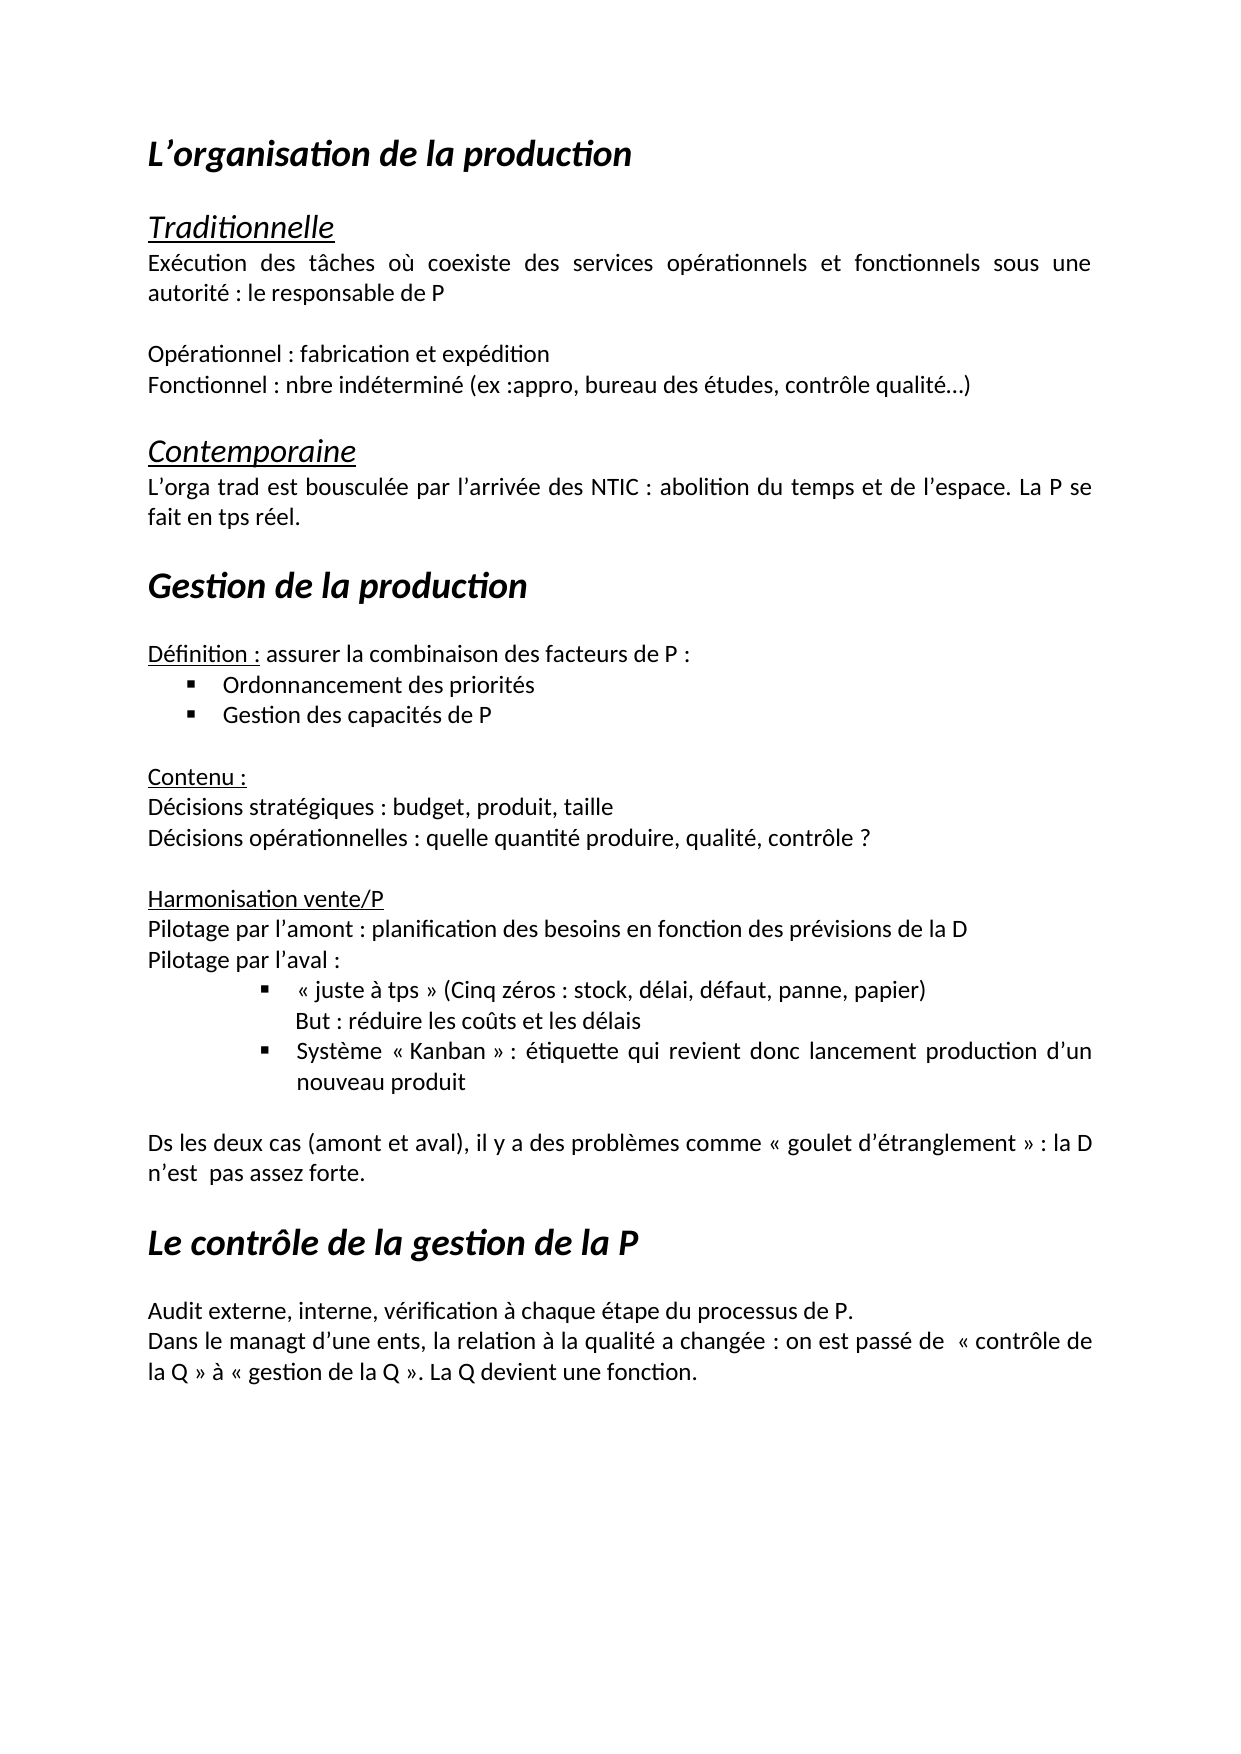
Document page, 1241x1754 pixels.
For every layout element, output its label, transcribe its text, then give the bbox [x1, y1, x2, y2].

text Fonctionnel : nbre indéterminé (ex :appro, bureau des études, contrôle qualité…) [148, 369, 1093, 399]
subtitle Gestion de la production [148, 562, 1093, 608]
subtitle Contemporaine [148, 430, 1093, 471]
list Ordonnancement des priorités [185, 669, 1093, 699]
text Pilotage par l’aval : [148, 944, 1093, 974]
text Audit externe, interne, vérification à chaque étape du processus de P. [148, 1295, 1093, 1325]
subtitle Le contrôle de la gestion de la P [148, 1218, 1093, 1264]
text Contenu : [148, 761, 1093, 791]
subtitle L’organisation de la production [148, 130, 1093, 176]
text Harmonisation vente/P [148, 883, 1093, 913]
subtitle Traditionnelle [148, 206, 1093, 247]
list Système « Kanban » : étiquette qui revient donc lancement production d’un nouveau produit [259, 1035, 1093, 1096]
text Pilotage par l’amont : planification des besoins en fonction des prévisions de la D [148, 913, 1093, 944]
text Ds les deux cas (amont et aval), il y a des problèmes comme « goulet d’étranglement » : la D n’est pas assez forte. [148, 1127, 1093, 1188]
text Dans le managt d’une ents, la relation à la qualité a changée : on est passé de « contrôle de la Q » à « gestion de la Q ». La Q devient une fonction. [148, 1325, 1093, 1386]
text L’orga trad est bousculée par l’arrivée des NTIC : abolition du temps et de l’espace. La P se fait en tps réel. [148, 471, 1093, 532]
text But : réduire les coûts et les délais [148, 1005, 1093, 1035]
text Décisions stratégiques : budget, produit, taille [148, 791, 1093, 822]
text Opérationnel : fabrication et expédition [148, 338, 1093, 369]
list Gestion des capacités de P [185, 699, 1093, 730]
text Définition : assurer la combinaison des facteurs de P : [148, 638, 1093, 669]
list « juste à tps » (Cinq zéros : stock, délai, défaut, panne, papier) [259, 974, 1093, 1005]
text Exécution des tâches où coexiste des services opérationnels et fonctionnels sous une autorité : le responsable de P [148, 247, 1093, 308]
text Décisions opérationnelles : quelle quantité produire, qualité, contrôle ? [148, 822, 1093, 852]
